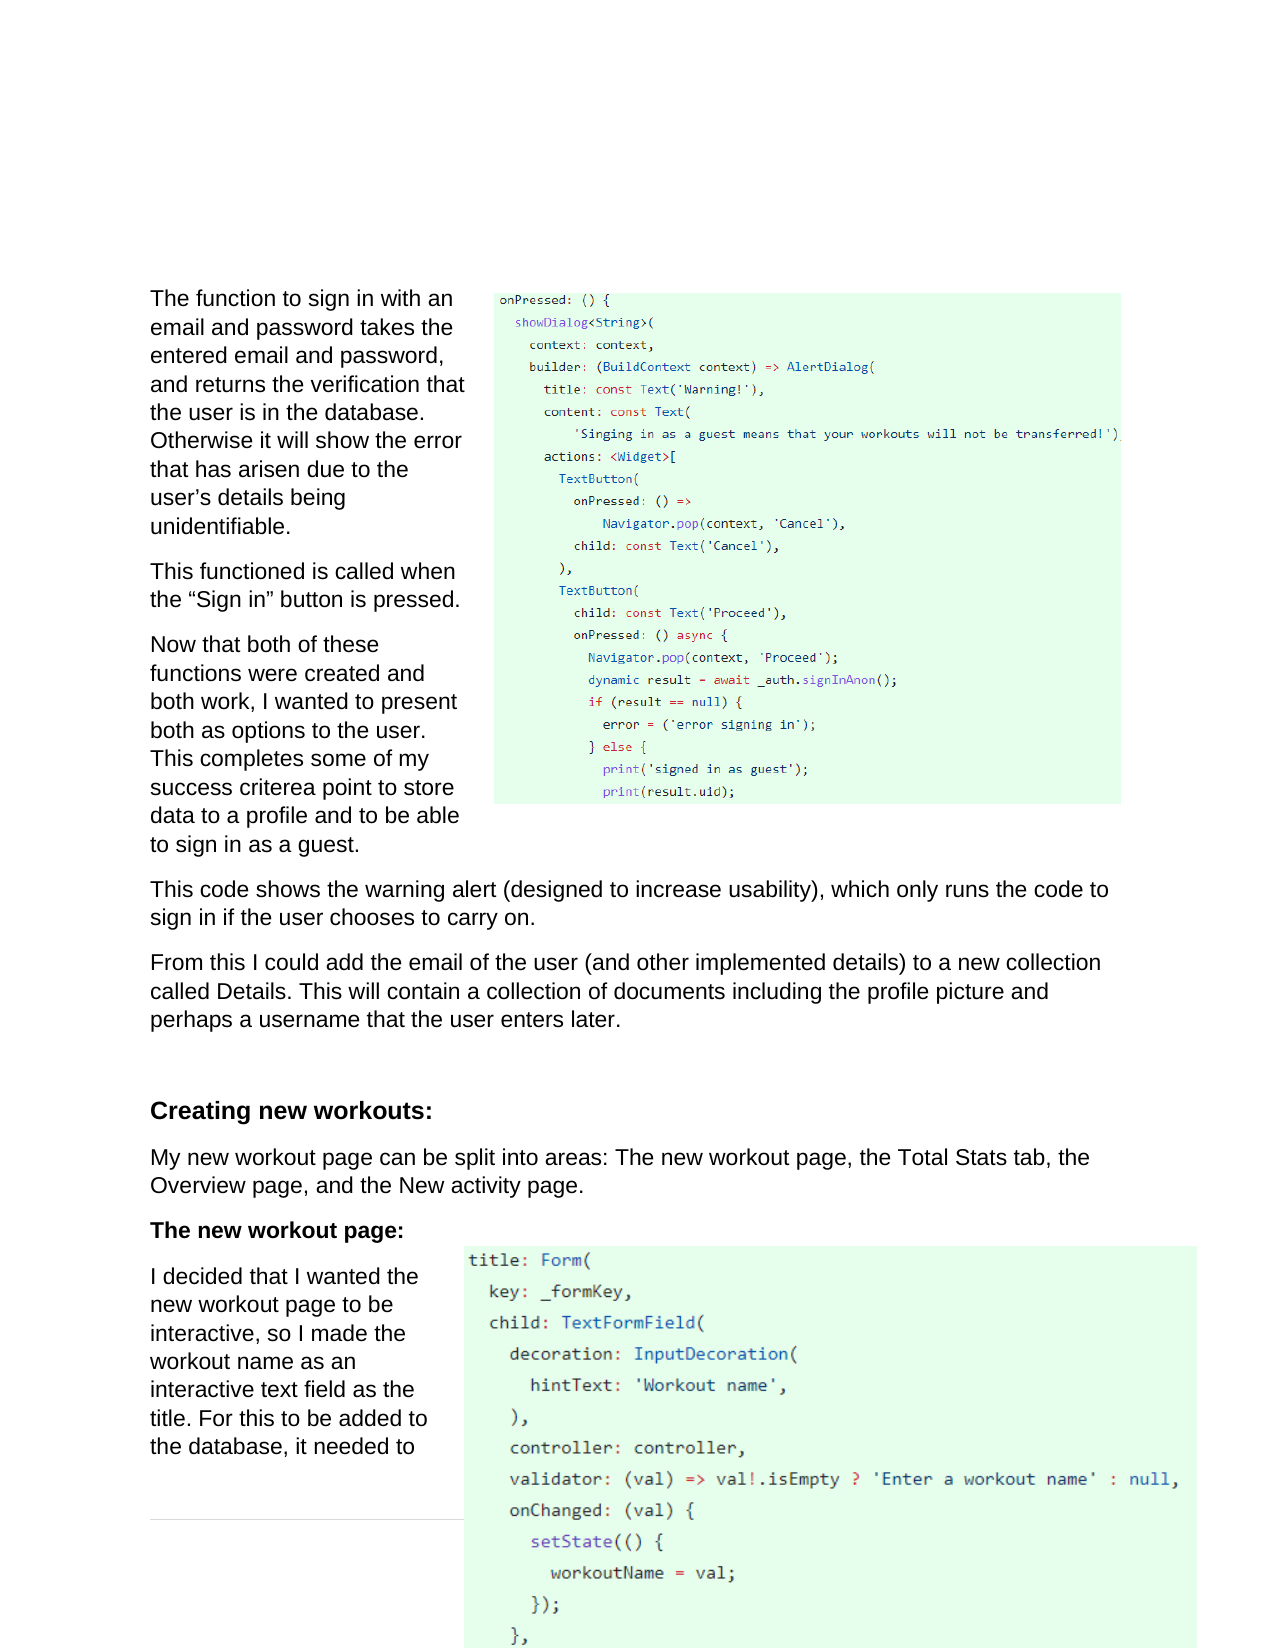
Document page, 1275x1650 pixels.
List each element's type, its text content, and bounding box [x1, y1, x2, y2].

text The function to sign in with an email and password takes the entered email and password, and returns the verification that the user is in the database. Otherwise it will show the error that has arisen due to the user’s details being unidentifiable. [150, 150, 1125, 205]
picture [481, 820, 1209, 1561]
text Creating new workouts: [150, 591, 1125, 620]
text This method is not very modular, so had to be moved to the database page. [150, 1403, 481, 1486]
text I decided that I wanted the new workout page to be interactive, so I made the workout name as an interactive text field as the title. For this to be added to the database, it needed to be validated. As long as the workout name field is not empty, the variable that is written to the database is filled. [150, 758, 1125, 926]
text This functioned is called when the “Sign in” button is pressed. [150, 223, 1125, 250]
text This code shows the warning alert (designed to increase usability), which only runs the code to sign in if the user chooses to carry on. [150, 371, 1125, 425]
text Now that both of these functions were created and both work, I wanted to present both as options to the user. This completes some of my success criterea point to store data to a profile and to be able to sign in as a guest. [150, 269, 1125, 352]
text From this I could add the email of the user (and other implemented details) to a new collection called Details. This will contain a collection of documents including the profile picture and perhaps a username that the user enters later. [150, 444, 1125, 527]
text The new workout page: [150, 712, 1125, 739]
text My new workout page can be split into areas: The new workout page, the Total Stats tab, the Overview page, and the New activity page. [150, 639, 1125, 694]
text This method creates the page for workouts. There is no data that is currently set to the workout, so the only data that is mapped is the workout name. [150, 1216, 481, 1384]
